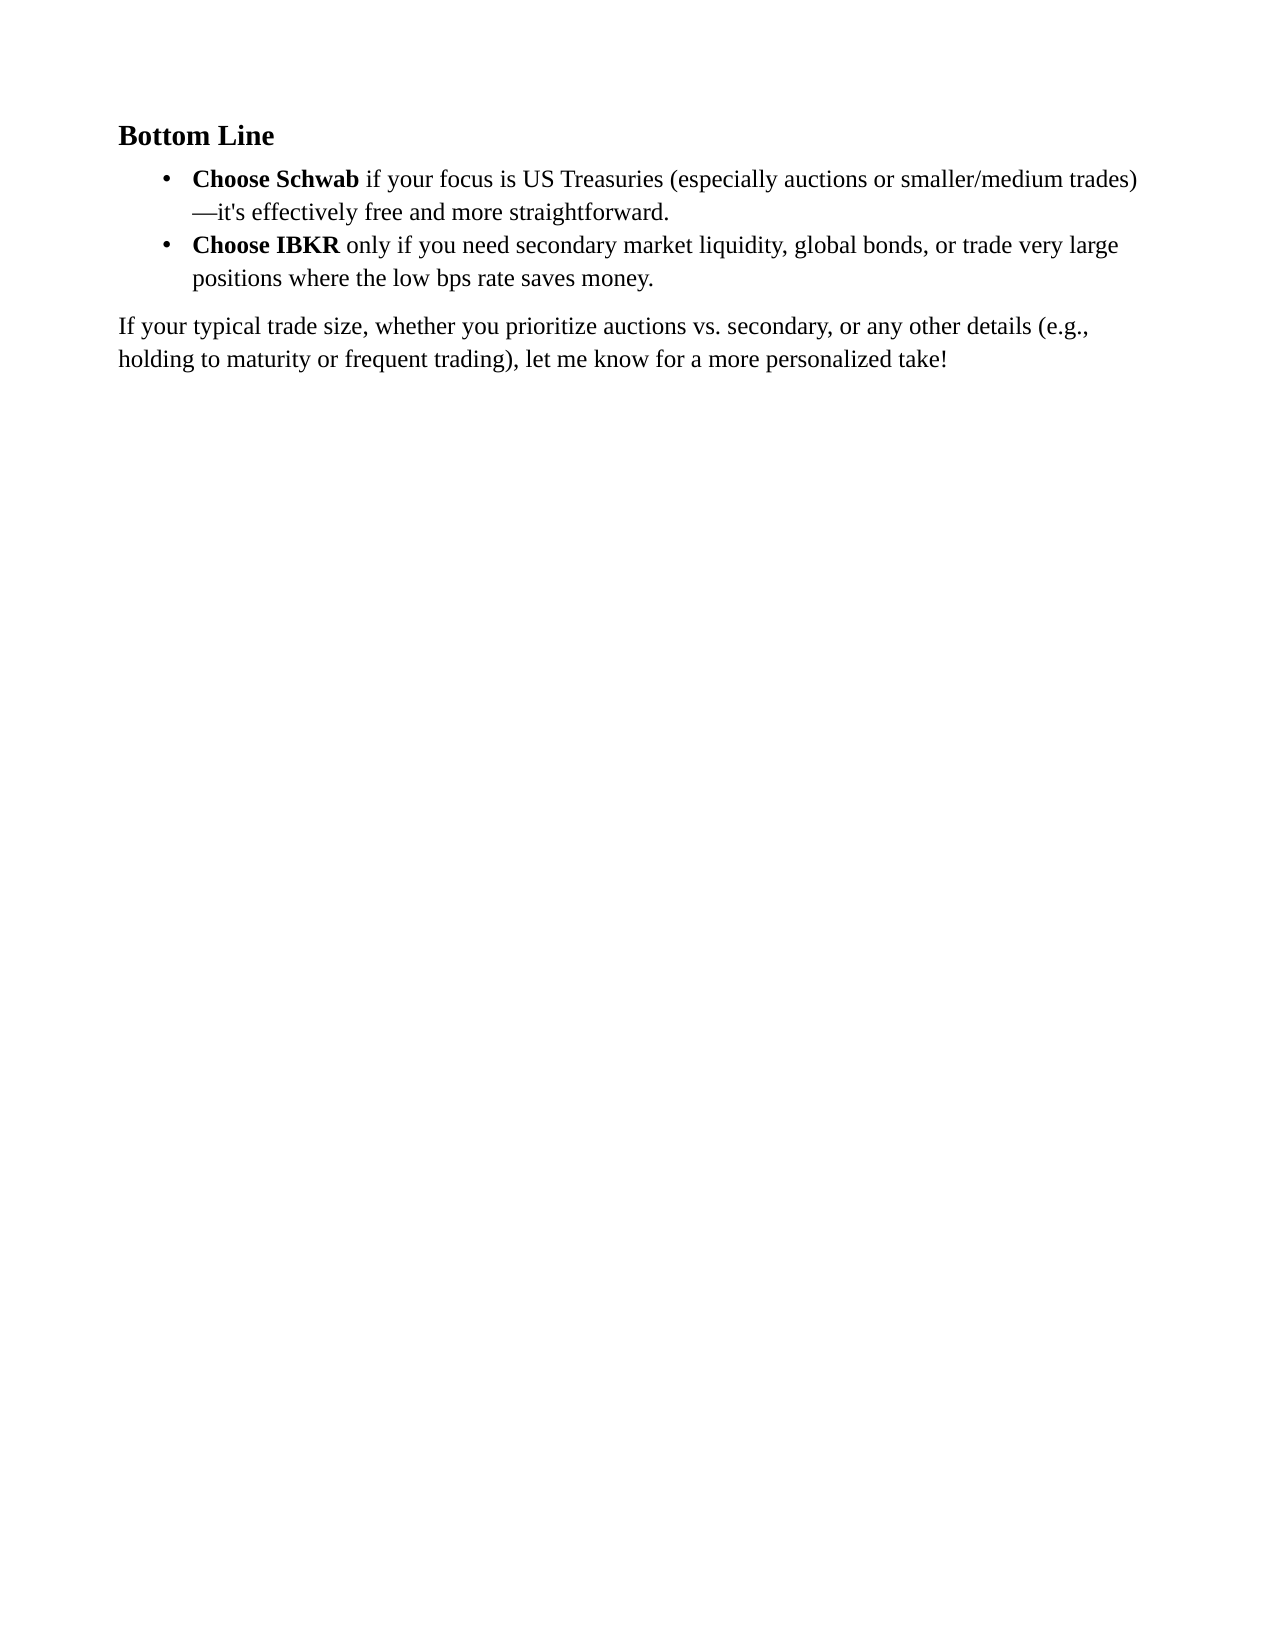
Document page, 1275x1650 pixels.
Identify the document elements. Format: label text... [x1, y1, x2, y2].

subtitle Bottom Line [118, 118, 1157, 152]
text If your typical trade size, whether you prioritize auctions vs. secondary, or any other details (e.g., holding to maturity or frequent trading), let me know for a more personalized take! [118, 311, 1157, 373]
list Choose IBKR only if you need secondary market liquidity, global bonds, or trade very large positions where the low bps rate saves money. [162, 230, 1157, 292]
list Choose Schwab if your focus is US Treasuries (especially auctions or smaller/medium trades)—it's effectively free and more straightforward. [162, 164, 1157, 226]
